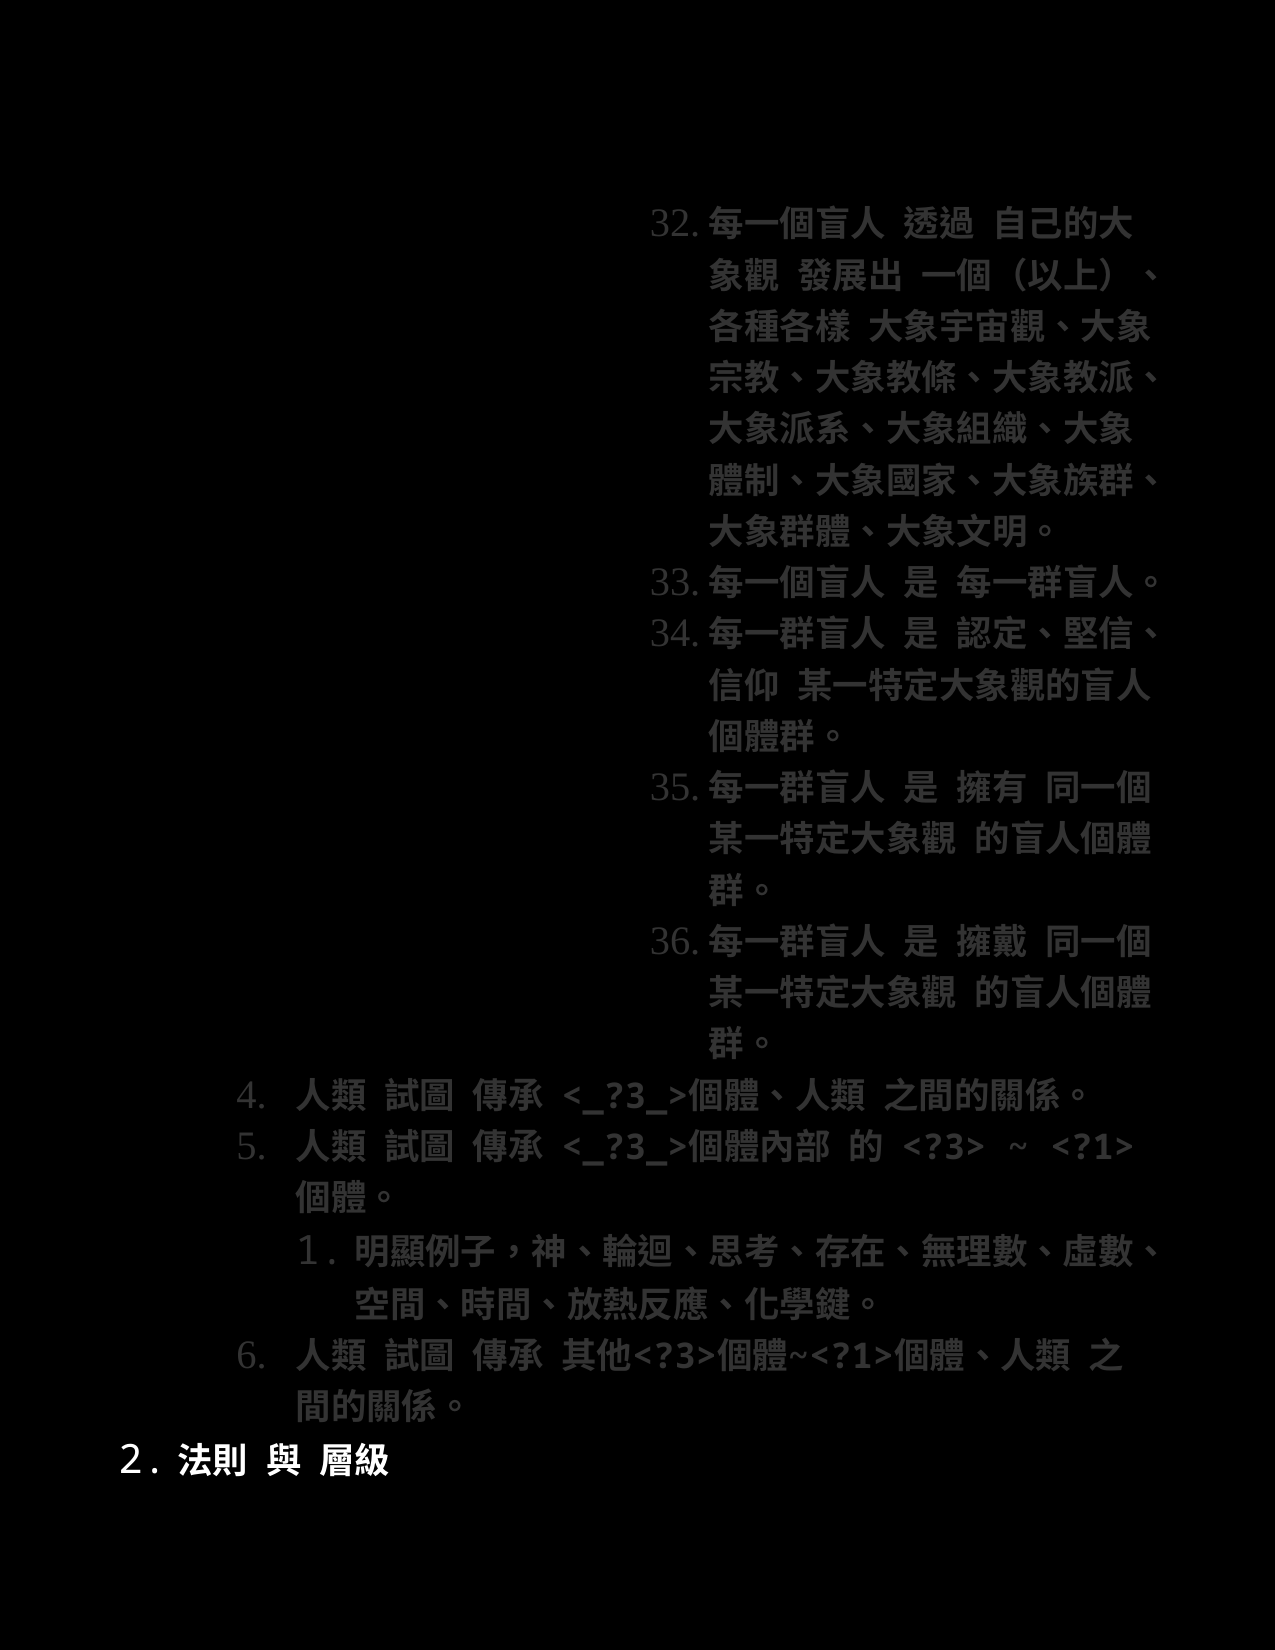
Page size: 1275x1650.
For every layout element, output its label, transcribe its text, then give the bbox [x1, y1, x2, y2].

list 法則 與 層級 [118, 1430, 1157, 1485]
list 每一個盲人 是 每一群盲人。 [649, 554, 1157, 606]
list 人類 試圖 傳承 其他<?3>個體~<?1>個體、人類 之間的關係。 [236, 1327, 1157, 1430]
list 人類 試圖 傳承 <_?3_>個體、人類 之間的關係。 [236, 1067, 1157, 1118]
list 明顯例子，神、輪迴、思考、存在、無理數、虛數、空間、時間、放熱反應、化學鍵。 [295, 1221, 1157, 1327]
list 每一群盲人 是 認定、堅信、信仰 某一特定大象觀的盲人個體群。 [649, 606, 1157, 759]
list 每一個盲人 透過 自己的大象觀 發展出 一個（以上）、各種各樣 大象宇宙觀、大象宗教、大象教條、大象教派、大象派系、大象組織、大象體制、大象國家、大象族群、大象群體、大象文明。 [649, 196, 1157, 554]
list 人類 試圖 傳承 <_?3_>個體內部 的 <?3> ~ <?1> 個體。 [236, 1118, 1157, 1221]
list 每一群盲人 是 擁有 同一個 某一特定大象觀 的盲人個體群。 [649, 759, 1157, 913]
list 每一群盲人 是 擁戴 同一個 某一特定大象觀 的盲人個體群。 [649, 913, 1157, 1067]
